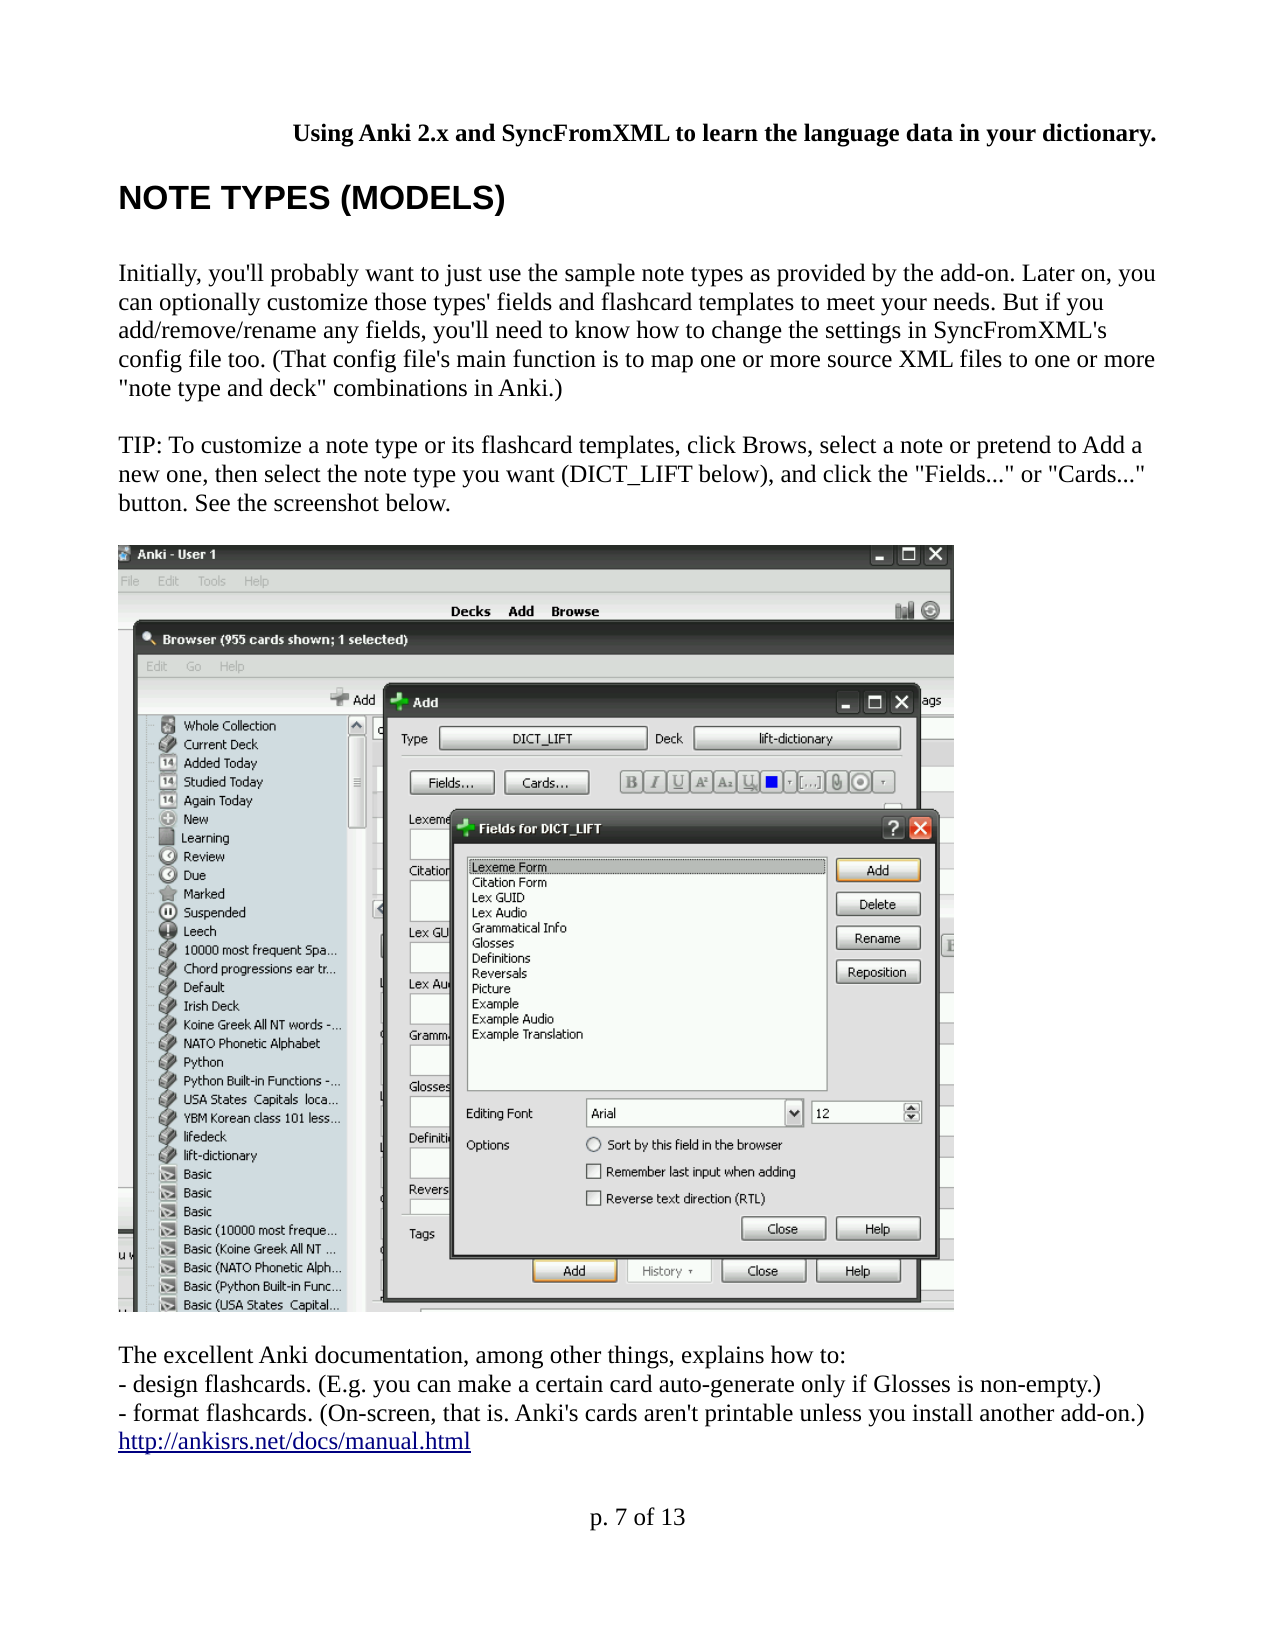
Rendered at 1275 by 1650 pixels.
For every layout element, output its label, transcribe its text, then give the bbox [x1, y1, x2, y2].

text http://ankisrs.net/docs/manual.html [118, 1426, 1157, 1455]
text TIP: To customize a note type or its flashcard templates, click Brows, select a note or pretend to Add a new one, then select the note type you want (DICT_LIFT below), and click the "Fields..." or "Cards..." button. See the screenshot below. [118, 431, 1157, 517]
text Initially, you'll probably want to just use the sample note types as provided by the add-on. Later on, you can optionally customize those types' fields and flashcard templates to meet your needs. But if you add/remove/rename any fields, you'll need to know how to change the settings in SyncFromXML's config file too. (That config file's main function is to map one or more source XML files to one or more "note type and deck" combinations in Anki.) [118, 258, 1157, 402]
text - design flashcards. (E.g. you can make a certain card auto-generate only if Glosses is non-empty.) [118, 1369, 1157, 1398]
picture [118, 545, 954, 1312]
text - format flashcards. (On-screen, that is. Anki's cards aren't printable unless you install another add-on.) [118, 1398, 1157, 1426]
subtitle NOTE TYPES (MODELS) [118, 178, 1157, 217]
text The excellent Anki documentation, among other things, explains how to: [118, 1340, 1157, 1369]
